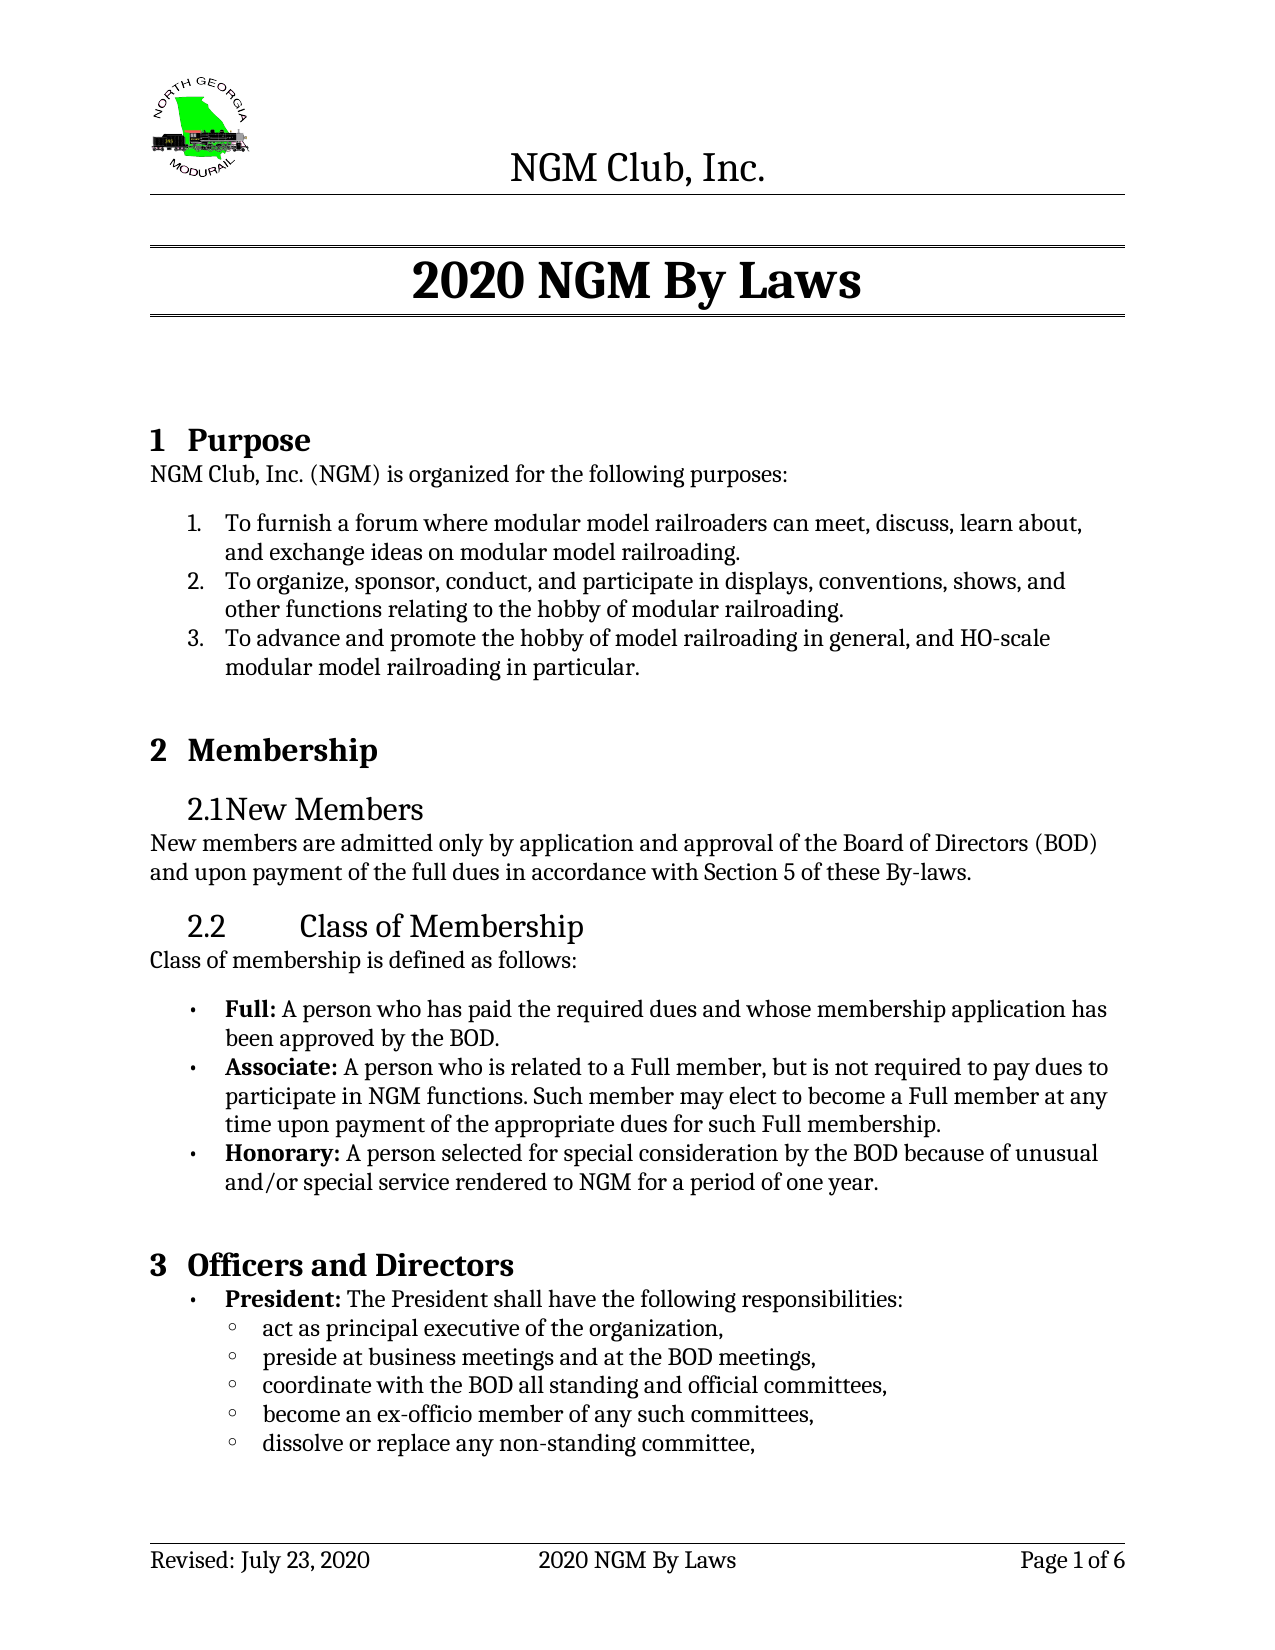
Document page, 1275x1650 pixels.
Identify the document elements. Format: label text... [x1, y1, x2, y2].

subtitle Officers and Directors [150, 1247, 1125, 1285]
list Associate: A person who is related to a Full member, but is not required to pay dues to participate in NGM functions. Such member may elect to become a Full member at any time upon payment of the appropriate dues for such Full membership. [187, 1053, 1125, 1139]
picture [150, 75, 251, 182]
title 2020 NGM By Laws [150, 248, 1125, 314]
text NGM Club, Inc. (NGM) is organized for the following purposes: [150, 459, 1125, 488]
subtitle Class of Membership [187, 907, 1125, 946]
text Class of membership is defined as follows: [150, 946, 1125, 974]
subtitle Purpose [150, 421, 1125, 459]
list To furnish a forum where modular model railroaders can meet, discuss, learn about, and exchange ideas on modular model railroading. [187, 509, 1125, 567]
list Honorary: A person selected for special consideration by the BOD because of unusual and/or special service rendered to NGM for a period of one year. [187, 1139, 1125, 1197]
list coordinate with the BOD all standing and official committees, [225, 1371, 1125, 1400]
list President: The President shall have the following responsibilities: [187, 1285, 1125, 1314]
subtitle Membership [150, 732, 1125, 770]
list dissolve or replace any non-standing committee, [225, 1429, 1125, 1457]
text New members are admitted only by application and approval of the Board of Directors (BOD) and upon payment of the full dues in accordance with Section 5 of these By-laws. [150, 829, 1125, 887]
list Full: A person who has paid the required dues and whose membership application has been approved by the BOD. [187, 995, 1125, 1053]
list become an ex-officio member of any such committees, [225, 1400, 1125, 1429]
list To advance and promote the hobby of model railroading in general, and HO-scale modular model railroading in particular. [187, 624, 1125, 682]
list To organize, sponsor, conduct, and participate in displays, conventions, shows, and other functions relating to the hobby of modular railroading. [187, 567, 1125, 624]
list act as principal executive of the organization, [225, 1314, 1125, 1342]
subtitle New Members [187, 791, 1125, 829]
list preside at business meetings and at the BOD meetings, [225, 1342, 1125, 1371]
